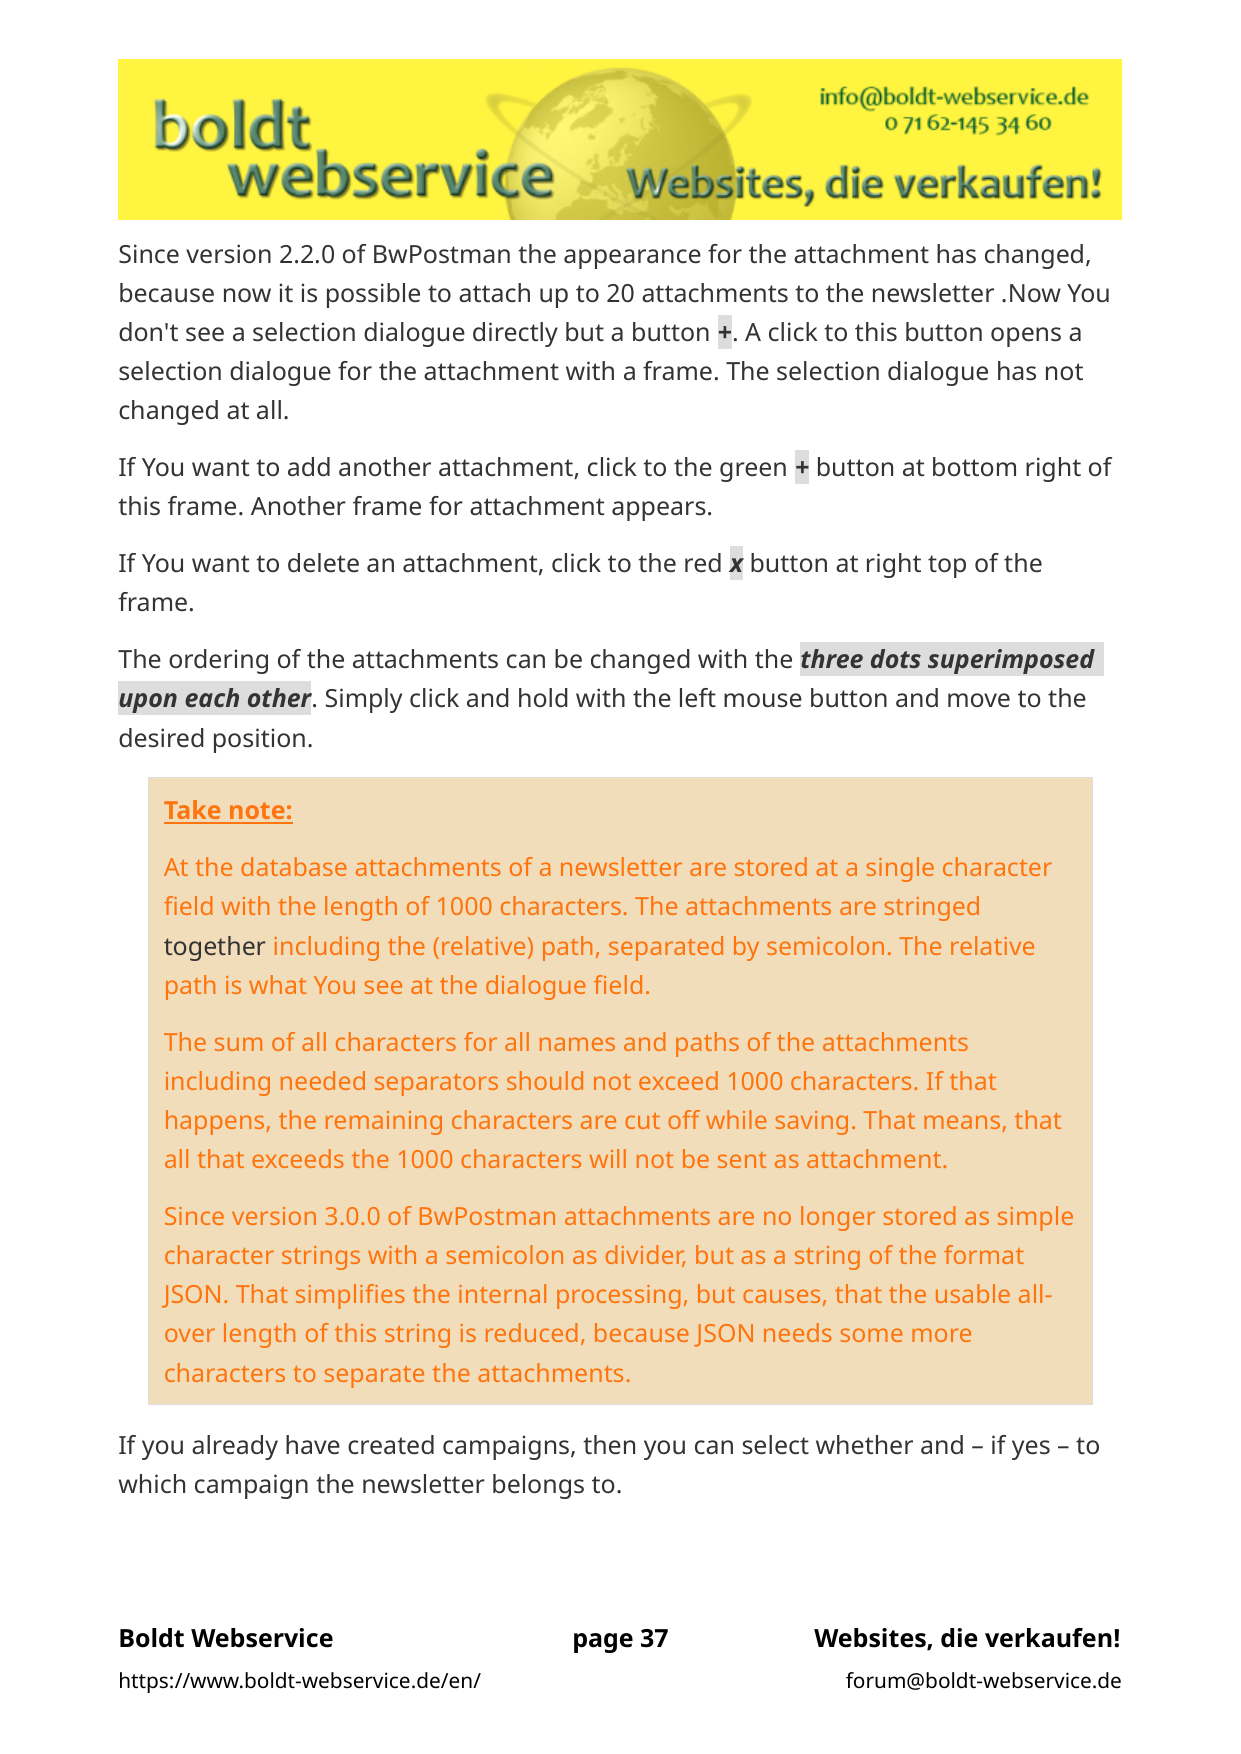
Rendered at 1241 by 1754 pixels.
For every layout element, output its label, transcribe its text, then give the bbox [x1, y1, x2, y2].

text Since version 2.2.0 of BwPostman the appearance for the attachment has changed, because now it is possible to attach up to 20 attachments to the newsletter .Now You don't see a selection dialogue directly but a button +. A click to this button opens a selection dialogue for the attachment with a frame. The selection dialogue has not changed at all. [118, 236, 1122, 427]
picture [118, 59, 1123, 220]
text If you already have created campaigns, then you can select whether and – if yes – to which campaign the newsletter belongs to. [118, 1428, 1122, 1501]
text If You want to delete an attachment, click to the red x button at right top of the frame. [118, 546, 1122, 619]
text The ordering of the attachments can be changed with the three dots superimposed upon each other. Simply click and hold with the left mouse button and move to the desired position. [118, 642, 1122, 754]
text The sum of all characters for all names and paths of the attachments including needed separators should not exceed 1000 characters. If that happens, the remaining characters are cut off while saving. That means, that all that exceeds the 1000 characters will not be sent as attachment. [149, 1008, 1092, 1176]
text If You want to add another attachment, click to the green + button at bottom right of this frame. Another frame for attachment appears. [118, 450, 1122, 523]
text At the database attachments of a newsletter are stored at a single character field with the length of 1000 characters. The attachments are stringed together including the (relative) path, separated by semicolon. The relative path is what You see at the dialogue field. [149, 834, 1092, 1001]
text Since version 3.0.0 of BwPostman attachments are no longer stored as simple character strings with a semicolon as divider, but as a string of the format JSON. That simplifies the internal processing, but causes, that the usable all-over length of this string is reduced, because JSON needs some more characters to separate the attachments. [149, 1183, 1092, 1404]
text Take note: [149, 778, 1092, 827]
